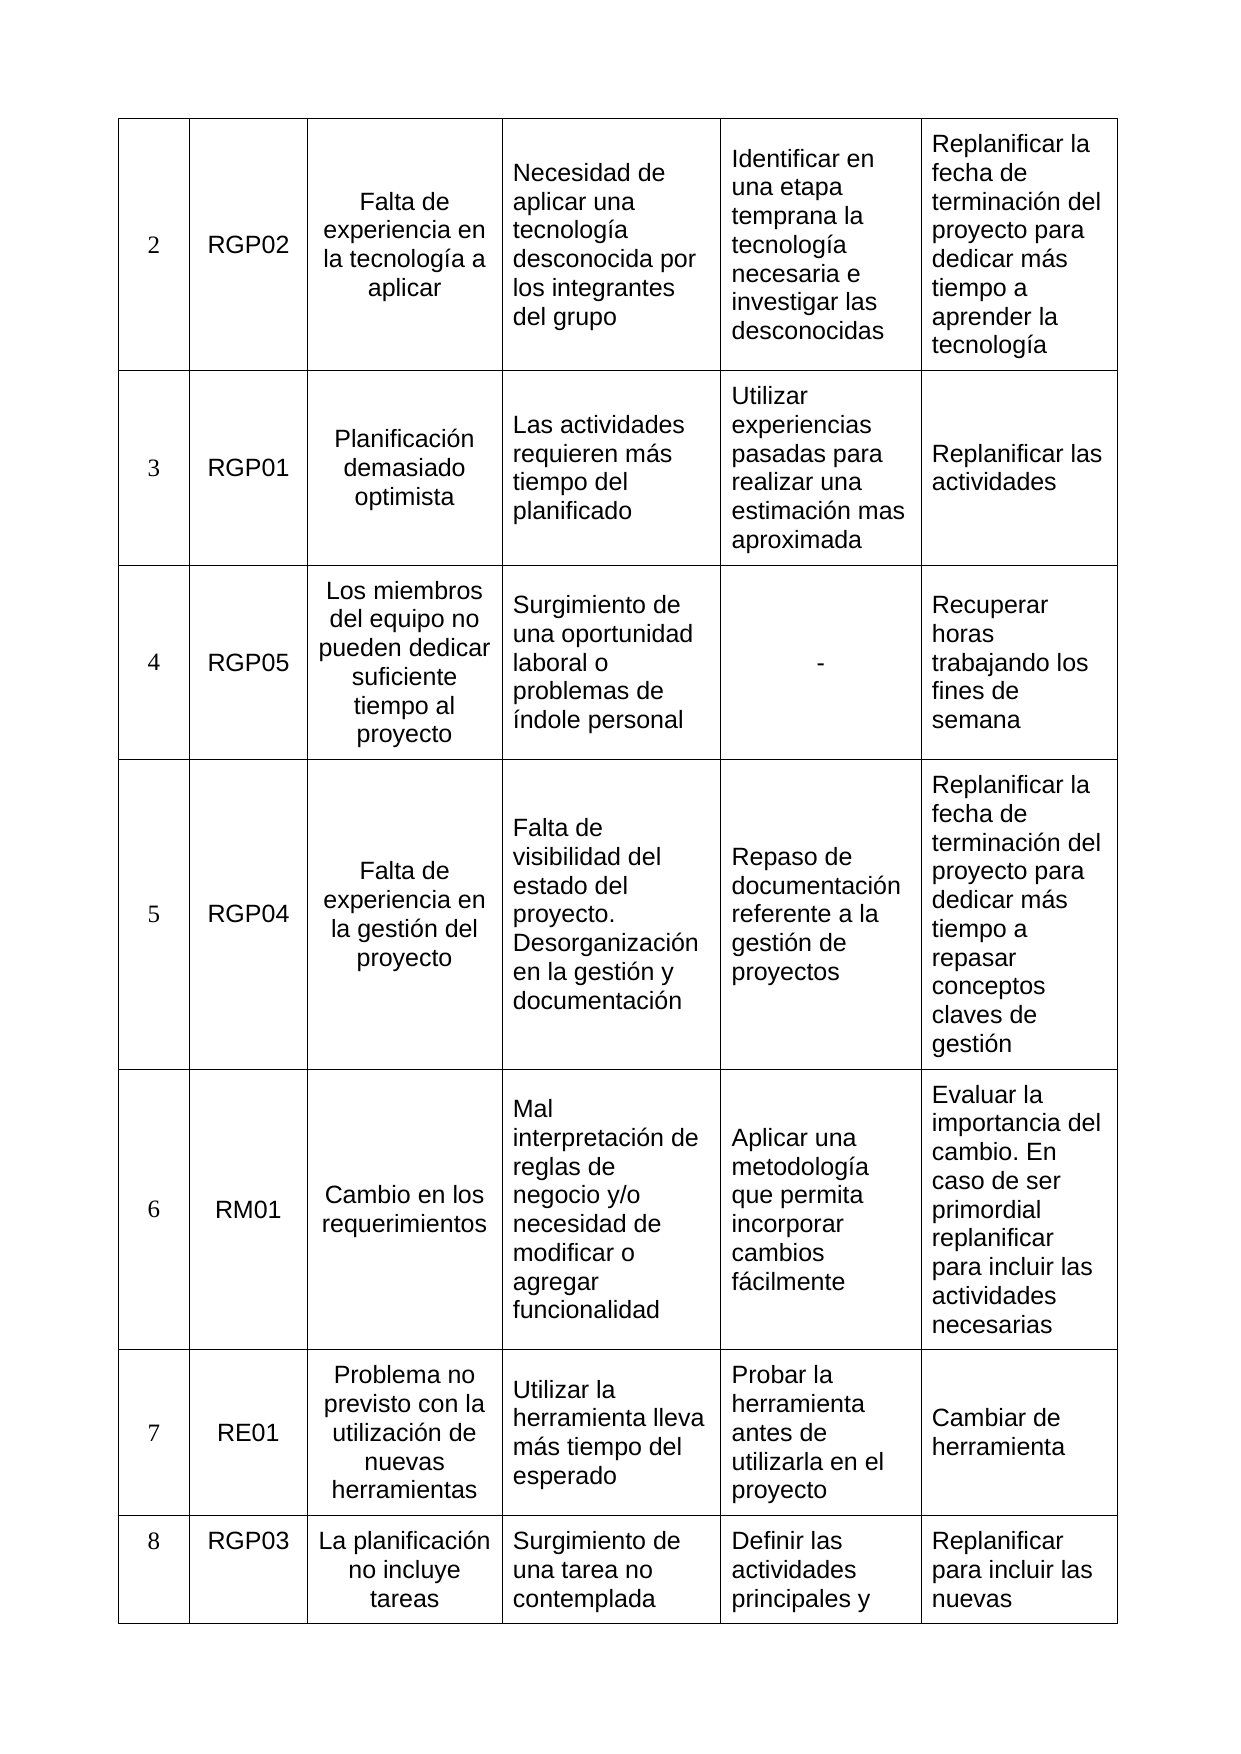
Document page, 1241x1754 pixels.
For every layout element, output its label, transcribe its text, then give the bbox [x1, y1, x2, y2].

table_cell Cambiar de herramienta [922, 1350, 1117, 1515]
table_cell Replanificar para incluir las nuevas [922, 1516, 1117, 1623]
table_cell Falta de experiencia en la gestión del proyecto [308, 760, 502, 1068]
table_cell - [721, 566, 921, 759]
table_cell Aplicar una metodología que permita incorporar cambios fácilmente [721, 1070, 921, 1349]
table_cell Identificar en una etapa temprana la tecnología necesaria e investigar las desconocidas [721, 119, 921, 370]
table_cell Utilizar experiencias pasadas para realizar una estimación mas aproximada [721, 371, 921, 564]
table_cell Falta de experiencia en la tecnología a aplicar [308, 119, 502, 370]
table_cell RGP01 [190, 371, 307, 564]
table_cell Definir las actividades principales y [721, 1516, 921, 1623]
table_cell RGP03 [190, 1516, 307, 1623]
table_cell Surgimiento de una tarea no contemplada [503, 1516, 720, 1623]
table_cell 2 [119, 119, 189, 370]
table_cell Replanificar la fecha de terminación del proyecto para dedicar más tiempo a aprender la tecnología [922, 119, 1117, 370]
table_cell Los miembros del equipo no pueden dedicar suficiente tiempo al proyecto [308, 566, 502, 759]
table_cell 5 [119, 760, 189, 1068]
table_cell RM01 [190, 1070, 307, 1349]
table_cell Planificación demasiado optimista [308, 371, 502, 564]
table_cell 8 [119, 1516, 189, 1623]
table_cell Surgimiento de una oportunidad laboral o problemas de índole personal [503, 566, 720, 759]
table_cell 6 [119, 1070, 189, 1349]
table_cell Las actividades requieren más tiempo del planificado [503, 371, 720, 564]
table_cell Cambio en los requerimientos [308, 1070, 502, 1349]
table_cell Repaso de documentación referente a la gestión de proyectos [721, 760, 921, 1068]
table_cell 7 [119, 1350, 189, 1515]
table_cell RGP02 [190, 119, 307, 370]
table_cell RE01 [190, 1350, 307, 1515]
table_cell Replanificar las actividades [922, 371, 1117, 564]
table_cell Mal interpretación de reglas de negocio y/o necesidad de modificar o agregar funcionalidad [503, 1070, 720, 1349]
table_cell 4 [119, 566, 189, 759]
table_cell Probar la herramienta antes de utilizarla en el proyecto [721, 1350, 921, 1515]
table_cell Replanificar la fecha de terminación del proyecto para dedicar más tiempo a repasar conceptos claves de gestión [922, 760, 1117, 1068]
table_cell La planificación no incluye tareas [308, 1516, 502, 1623]
table_cell RGP04 [190, 760, 307, 1068]
table_cell RGP05 [190, 566, 307, 759]
table_cell Necesidad de aplicar una tecnología desconocida por los integrantes del grupo [503, 119, 720, 370]
table_cell Falta de visibilidad del estado del proyecto. Desorganización en la gestión y documentación [503, 760, 720, 1068]
table_cell Utilizar la herramienta lleva más tiempo del esperado [503, 1350, 720, 1515]
table_cell Recuperar horas trabajando los fines de semana [922, 566, 1117, 759]
table_cell Problema no previsto con la utilización de nuevas herramientas [308, 1350, 502, 1515]
table_cell Evaluar la importancia del cambio. En caso de ser primordial replanificar para incluir las actividades necesarias [922, 1070, 1117, 1349]
table_cell 3 [119, 371, 189, 564]
